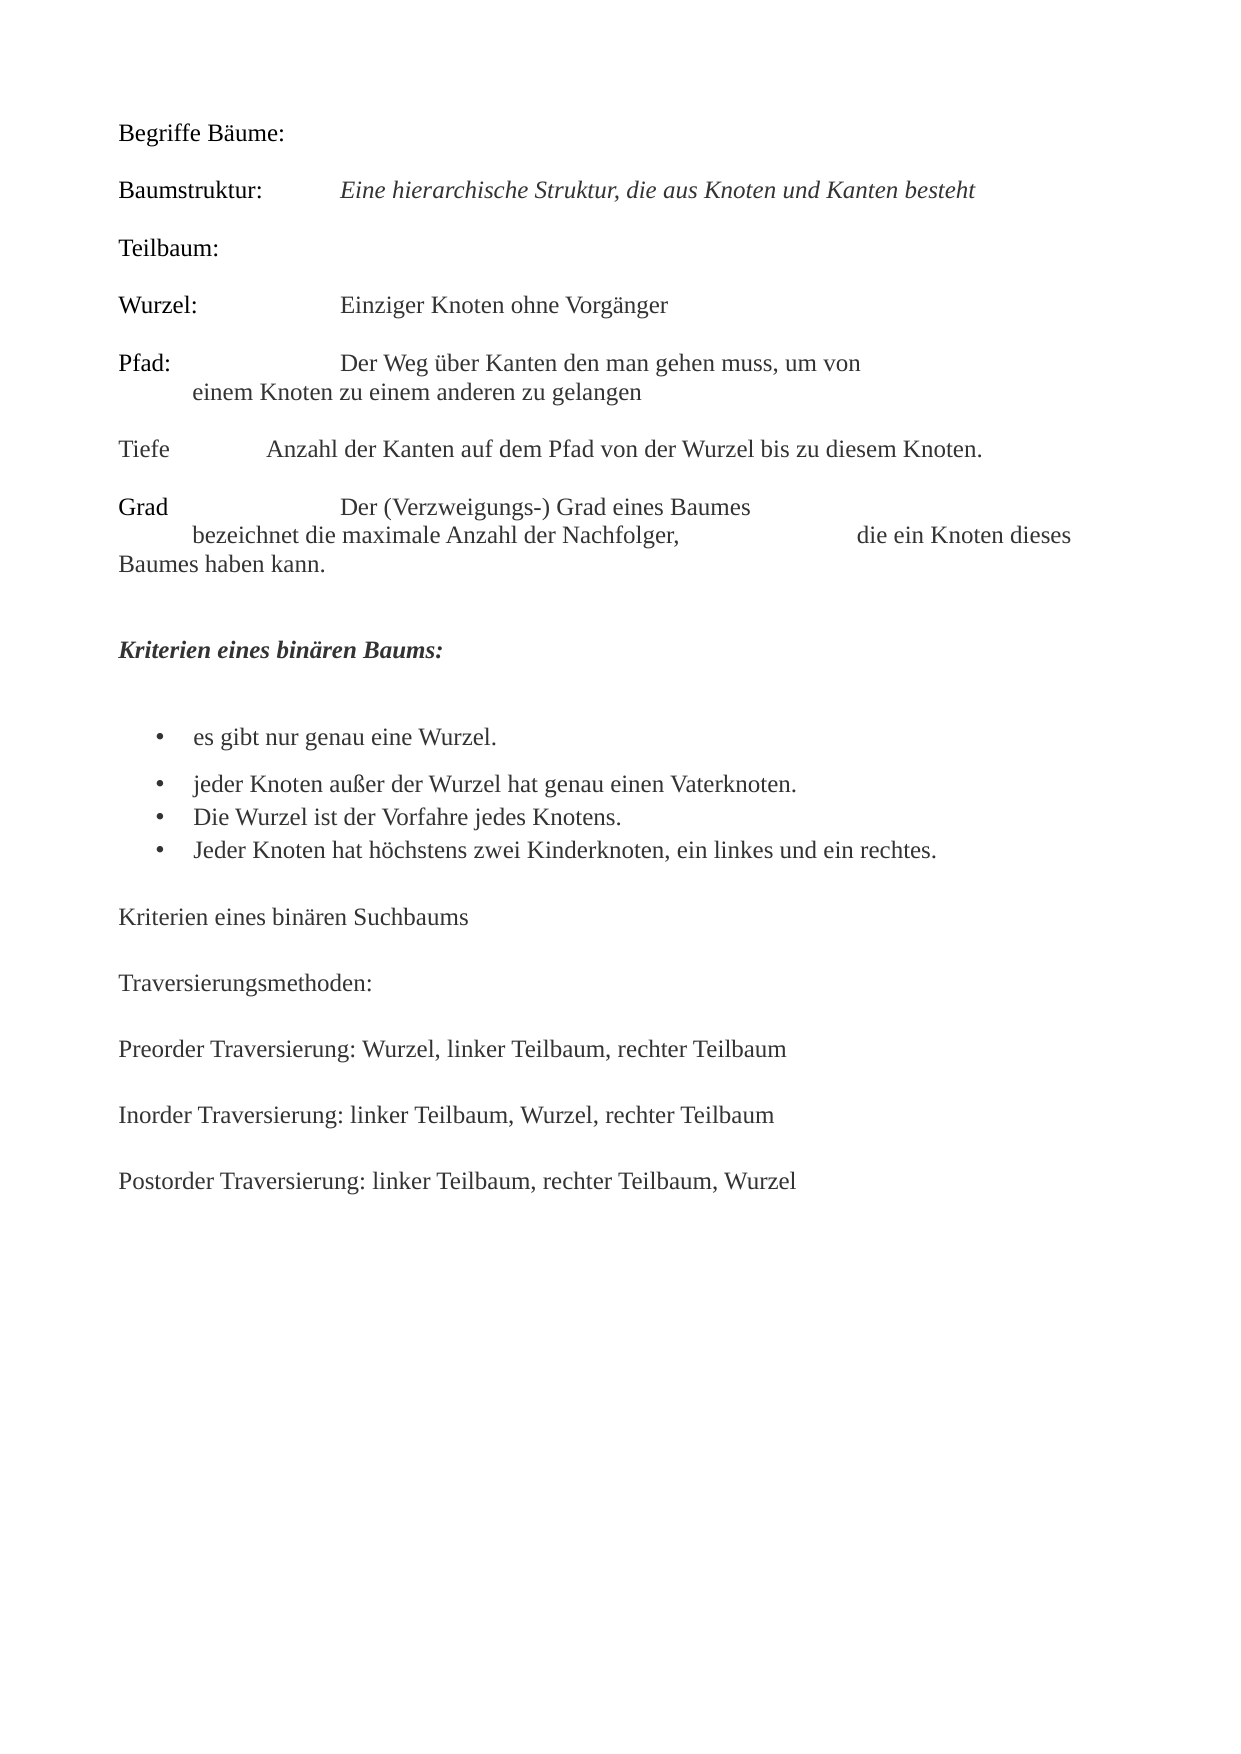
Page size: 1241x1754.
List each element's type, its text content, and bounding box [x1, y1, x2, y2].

text Baumstruktur: Eine hierarchische Struktur, die aus Knoten und Kanten besteht [118, 176, 1122, 204]
text Traversierungsmethoden: [118, 968, 1122, 996]
text Teilbaum: [118, 233, 1122, 262]
list jeder Knoten außer der Wurzel hat genau einen Vaterknoten. [156, 769, 1122, 798]
list es gibt nur genau eine Wurzel. [156, 722, 1122, 751]
text Postorder Traversierung: linker Teilbaum, rechter Teilbaum, Wurzel [118, 1166, 1122, 1194]
text Pfad: Der Weg über Kanten den man gehen muss, um von einem Knoten zu einem anderen zu gelangen [118, 348, 1122, 406]
text Begriffe Bäume: [118, 118, 1122, 147]
text Wurzel: Einziger Knoten ohne Vorgänger [118, 291, 1122, 319]
text Tiefe Anzahl der Kanten auf dem Pfad von der Wurzel bis zu diesem Knoten. [118, 434, 1122, 463]
list Jeder Knoten hat höchstens zwei Kinderknoten, ein linkes und ein rechtes. [156, 836, 1122, 864]
text Kriterien eines binären Suchbaums [118, 902, 1122, 930]
text Inorder Traversierung: linker Teilbaum, Wurzel, rechter Teilbaum [118, 1100, 1122, 1128]
list Die Wurzel ist der Vorfahre jedes Knotens. [156, 802, 1122, 831]
text Grad Der (Verzweigungs-) Grad eines Baumes bezeichnet die maximale Anzahl der Nachfolger, die ein Knoten dieses Baumes haben kann. [118, 492, 1122, 578]
text Preorder Traversierung: Wurzel, linker Teilbaum, rechter Teilbaum [118, 1034, 1122, 1062]
text Kriterien eines binären Baums: [118, 636, 1122, 664]
